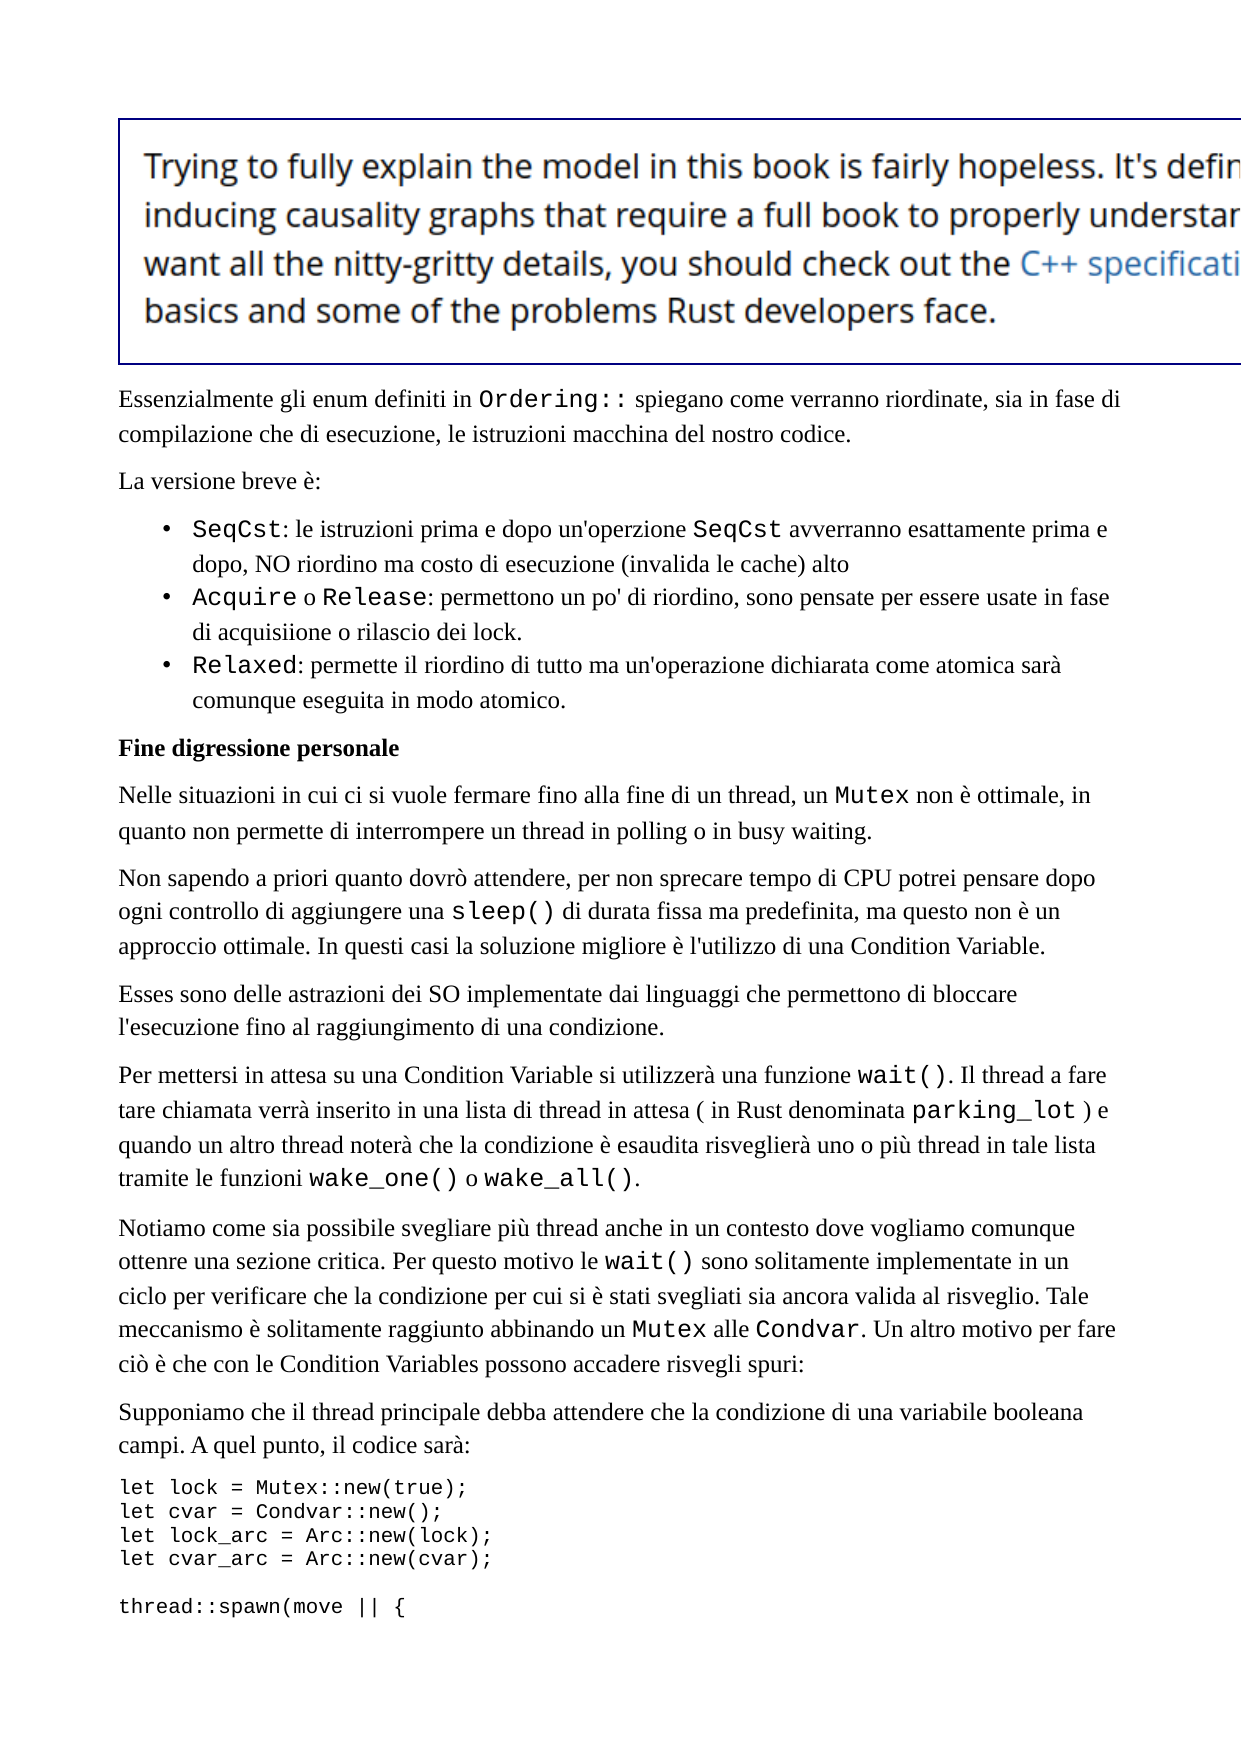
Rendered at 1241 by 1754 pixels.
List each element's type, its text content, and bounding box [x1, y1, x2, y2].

list Acquire o Release: permettono un po' di riordino, sono pensate per essere usate in fase di acquisiione o rilascio dei lock. [162, 582, 1122, 646]
text let cvar_arc = Arc::new(cvar); [118, 1548, 1122, 1572]
text let lock_arc = Arc::new(lock); [118, 1525, 1122, 1548]
text thread::spawn(move || { [118, 1596, 1122, 1619]
text Fine digressione personale [118, 733, 1122, 762]
list SeqCst: le istruzioni prima e dopo un'operzione SeqCst avverranno esattamente prima e dopo, NO riordino ma costo di esecuzione (invalida le cache) alto [162, 514, 1122, 578]
text Essenzialmente gli enum definiti in Ordering:: spiegano come verranno riordinate, sia in fase di compilazione che di esecuzione, le istruzioni macchina del nostro codice. [118, 384, 1122, 448]
text let cvar = Condvar::new(); [118, 1501, 1122, 1525]
text Nelle situazioni in cui ci si vuole fermare fino alla fine di un thread, un Mutex non è ottimale, in quanto non permette di interrompere un thread in polling o in busy waiting. [118, 781, 1122, 844]
text Supponiamo che il thread principale debba attendere che la condizione di una variabile booleana campi. A quel punto, il codice sarà: [118, 1397, 1122, 1458]
picture [120, 120, 1241, 363]
text La versione breve è: [118, 466, 1122, 495]
text Per mettersi in attesa su una Condition Variable si utilizzerà una funzione wait(). Il thread a fare tare chiamata verrà inserito in una lista di thread in attesa ( in Rust denominata parking_lot ) e quando un altro thread noterà che la condizione è esaudita risveglierà uno o più thread in tale lista tramite le funzioni wake_one() o wake_all(). [118, 1060, 1122, 1194]
text Esses sono delle astrazioni dei SO implementate dai linguaggi che permettono di bloccare l'esecuzione fino al raggiungimento di una condizione. [118, 979, 1122, 1041]
text let lock = Mutex::new(true); [118, 1477, 1122, 1501]
list Relaxed: permette il riordino di tutto ma un'operazione dichiarata come atomica sarà comunque eseguita in modo atomico. [162, 650, 1122, 714]
text Non sapendo a priori quanto dovrò attendere, per non sprecare tempo di CPU potrei pensare dopo ogni controllo di aggiungere una sleep() di durata fissa ma predefinita, ma questo non è un approccio ottimale. In questi casi la soluzione migliore è l'utilizzo di una Condition Variable. [118, 863, 1122, 960]
text Notiamo come sia possibile svegliare più thread anche in un contesto dove vogliamo comunque ottenre una sezione critica. Per questo motivo le wait() sono solitamente implementate in un ciclo per verificare che la condizione per cui si è stati svegliati sia ancora valida al risveglio. Tale meccanismo è solitamente raggiunto abbinando un Mutex alle Condvar. Un altro motivo per fare ciò è che con le Condition Variables possono accadere risvegli spuri: [118, 1213, 1122, 1378]
